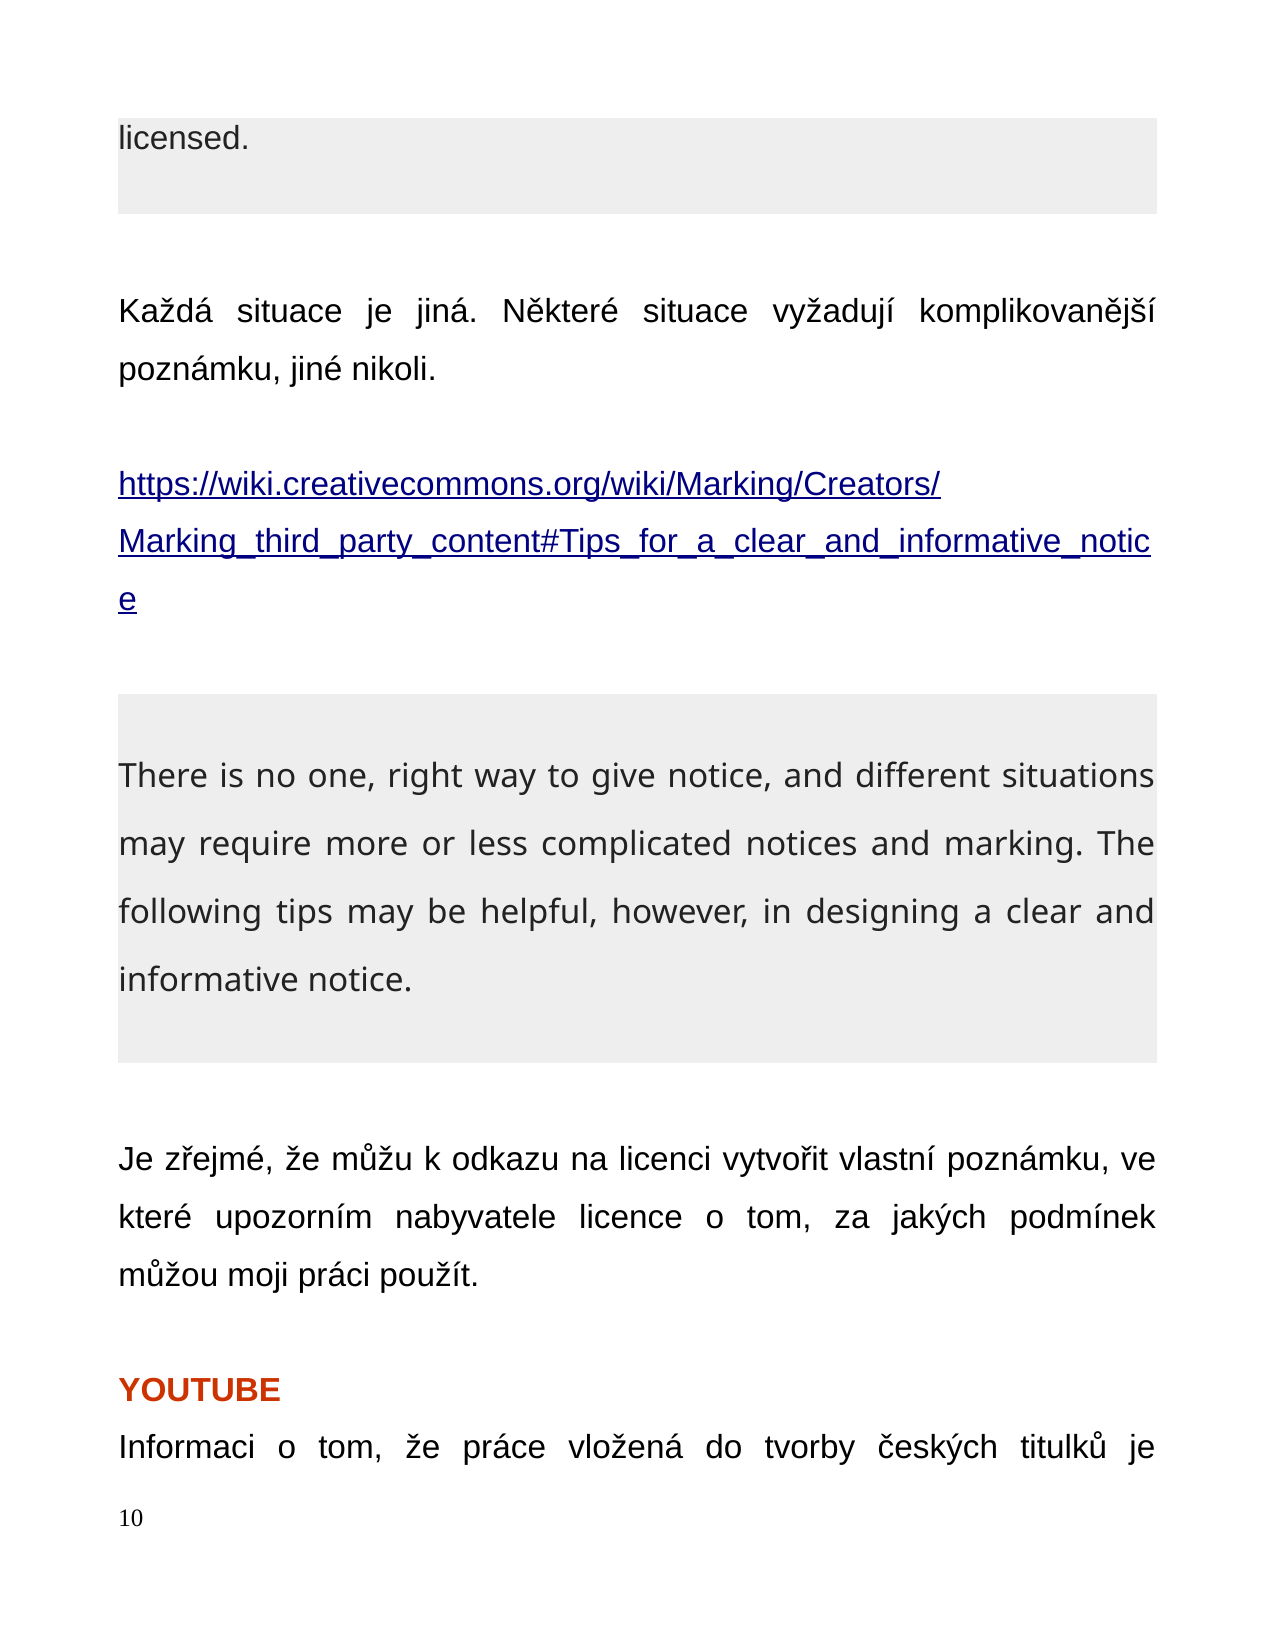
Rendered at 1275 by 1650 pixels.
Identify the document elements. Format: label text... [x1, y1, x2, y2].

text YOUTUBE [118, 1370, 1157, 1408]
text Je zřejmé, že můžu k odkazu na licenci vytvořit vlastní poznámku, ve které upozorním nabyvatele licence o tom, za jakých podmínek můžou moji práci použít. [118, 1139, 1157, 1293]
text licensed. [118, 118, 1157, 157]
text https://wiki.creativecommons.org/wiki/Marking/Creators/Marking_third_party_content#Tips_for_a_clear_and_informative_notice [118, 464, 1157, 617]
text There is no one, right way to give notice, and different situations may require more or less complicated notices and marking. The following tips may be helpful, however, in designing a clear and informative notice. [118, 752, 1157, 1002]
text Informaci o tom, že práce vložená do tvorby českých titulků je [118, 1427, 1157, 1466]
text Každá situace je jiná. Některé situace vyžadují komplikovanější poznámku, jiné nikoli. [118, 291, 1157, 387]
